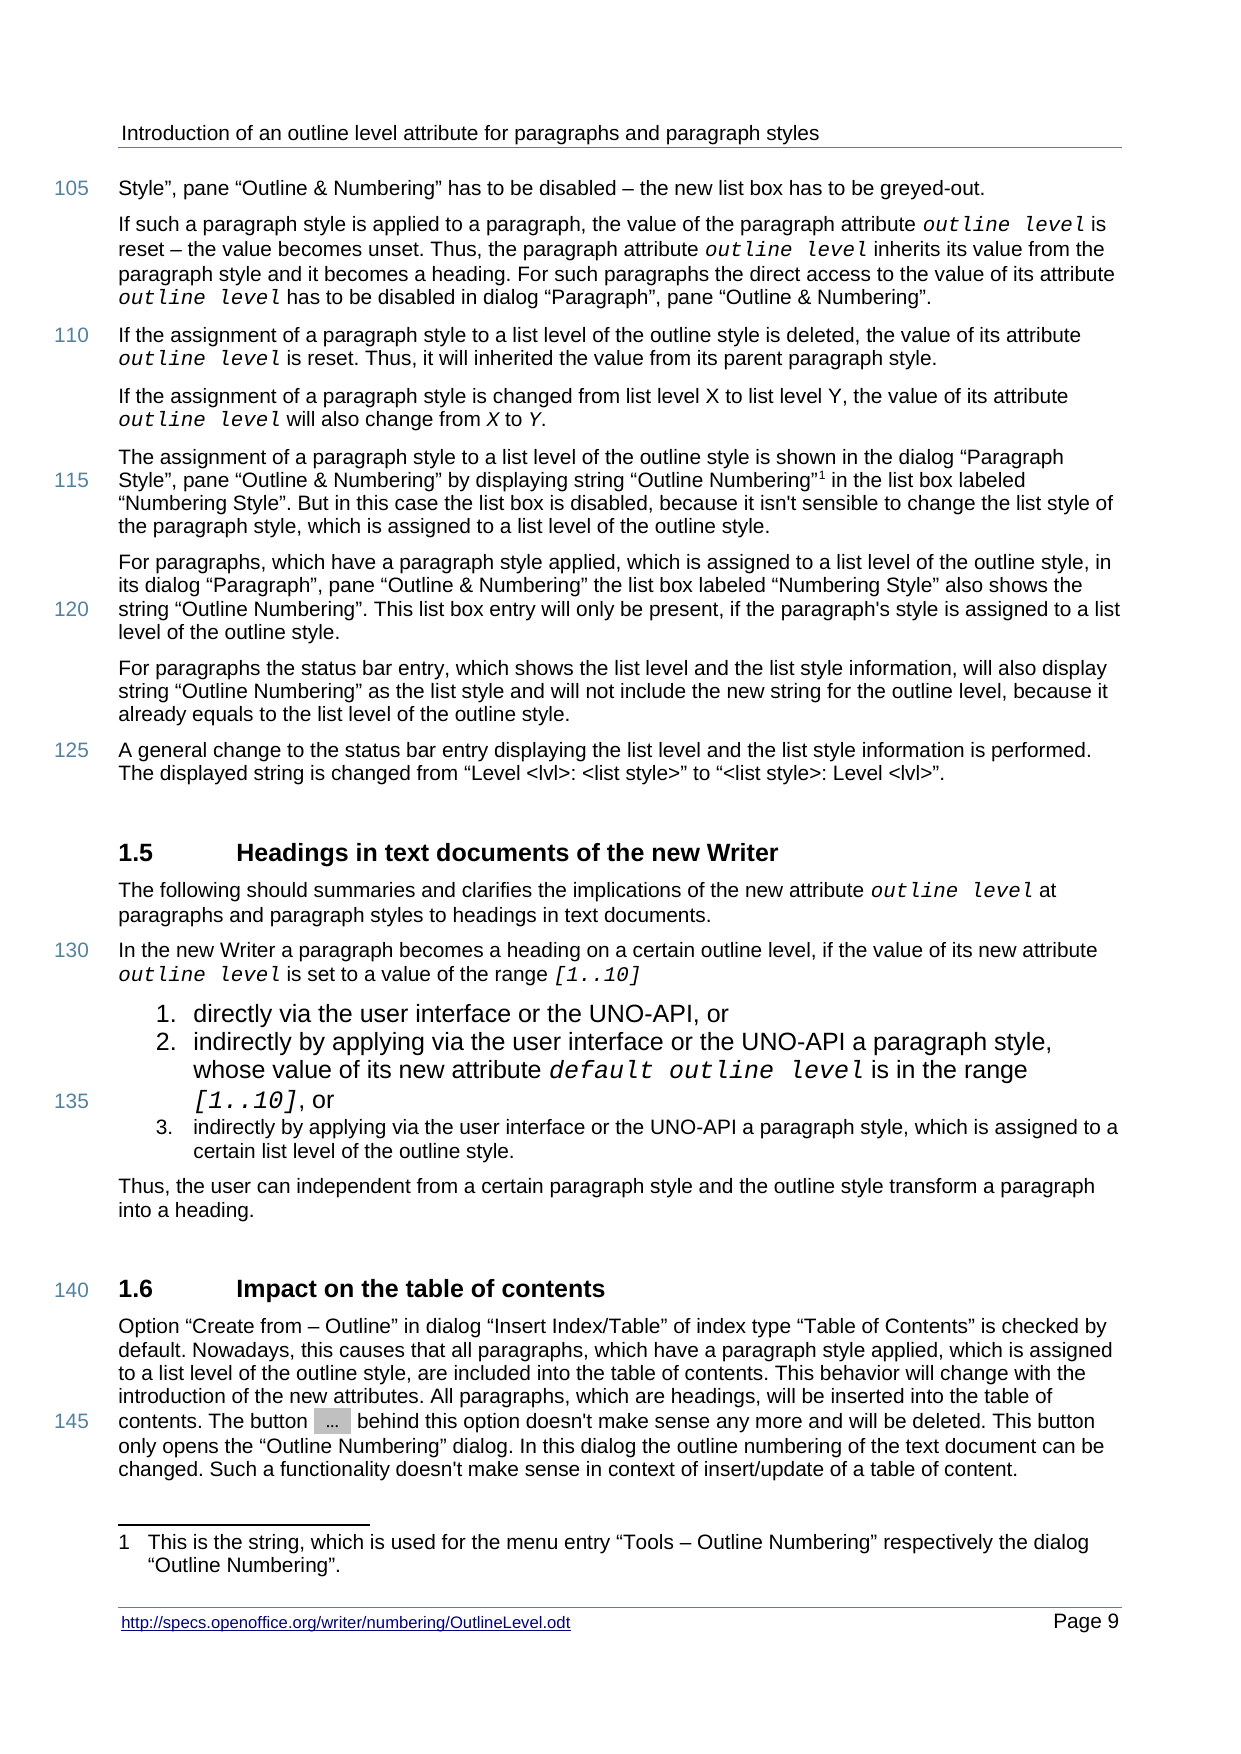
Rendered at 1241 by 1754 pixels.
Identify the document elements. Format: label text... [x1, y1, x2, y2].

text The following should summaries and clarifies the implications of the new attribute outline level at paragraphs and paragraph styles to headings in text documents. [118, 878, 1122, 927]
subtitle Impact on the table of contents [118, 1275, 1122, 1303]
text Option “Create from – Outline” in dialog “Insert Index/Table” of index type “Table of Contents” is checked by default. Nowadays, this causes that all paragraphs, which have a paragraph style applied, which is assigned to a list level of the outline style, are included into the table of contents. This behavior will change with the introduction of the new attributes. All paragraphs, which are headings, will be inserted into the table of contents. The button behind this option doesn't make sense any more and will be deleted. This button only opens the “Outline Numbering” dialog. In this dialog the outline numbering of the text document can be changed. Such a functionality doesn't make sense in context of insert/update of a table of content. [118, 1315, 1122, 1481]
text Style”, pane “Outline & Numbering” has to be disabled – the new list box has to be greyed-out. [118, 177, 1122, 200]
list directly via the user interface or the UNO-API, or [156, 1000, 1122, 1028]
text In the new Writer a paragraph becomes a heading on a certain outline level, if the value of its new attribute outline level is set to a value of the range [1..10] [118, 939, 1122, 987]
text The assignment of a paragraph style to a list level of the outline style is shown in the dialog “Paragraph Style”, pane “Outline & Numbering” by displaying string “Outline Numbering” in the list box labeled “Numbering Style”. But in this case the list box is disabled, because it isn't sensible to change the list style of the paragraph style, which is assigned to a list level of the outline style. [118, 445, 1122, 538]
text This is the string, which is used for the menu entry “Tools – Outline Numbering” respectively the dialog “Outline Numbering”. [118, 1531, 1122, 1577]
text If the assignment of a paragraph style is changed from list level X to list level Y, the value of its attribute outline level will also change from X to Y. [118, 384, 1122, 433]
list indirectly by applying via the user interface or the UNO-API a paragraph style, whose value of its new attribute default outline level is in the range [1..10], or [156, 1028, 1122, 1116]
text A general change to the status bar entry displaying the list level and the list style information is performed. The displayed string is changed from “Level <lvl>: <list style>” to “<list style>: Level <lvl>”. [118, 738, 1122, 785]
text For paragraphs, which have a paragraph style applied, which is assigned to a list level of the outline style, in its dialog “Paragraph”, pane “Outline & Numbering” the list box labeled “Numbering Style” also shows the string “Outline Numbering”. This list box entry will only be present, if the paragraph's style is assigned to a list level of the outline style. [118, 551, 1122, 643]
text For paragraphs the status bar entry, which shows the list level and the list style information, will also display string “Outline Numbering” as the list style and will not include the new string for the outline level, because it already equals to the list level of the outline style. [118, 656, 1122, 726]
list indirectly by applying via the user interface or the UNO-API a paragraph style, which is assigned to a certain list level of the outline style. [156, 1116, 1122, 1162]
subtitle Headings in text documents of the new Writer [118, 838, 1122, 866]
text Thus, the user can independent from a certain paragraph style and the outline style transform a paragraph into a heading. [118, 1175, 1122, 1221]
text If such a paragraph style is applied to a paragraph, the value of the paragraph attribute outline level is reset – the value becomes unset. Thus, the paragraph attribute outline level inherits its value from the paragraph style and it becomes a heading. For such paragraphs the direct access to the value of its attribute outline level has to be disabled in dialog “Paragraph”, pane “Outline & Numbering”. [118, 212, 1122, 311]
text If the assignment of a paragraph style to a list level of the outline style is deleted, the value of its attribute outline level is reset. Thus, it will inherited the value from its parent paragraph style. [118, 323, 1122, 372]
